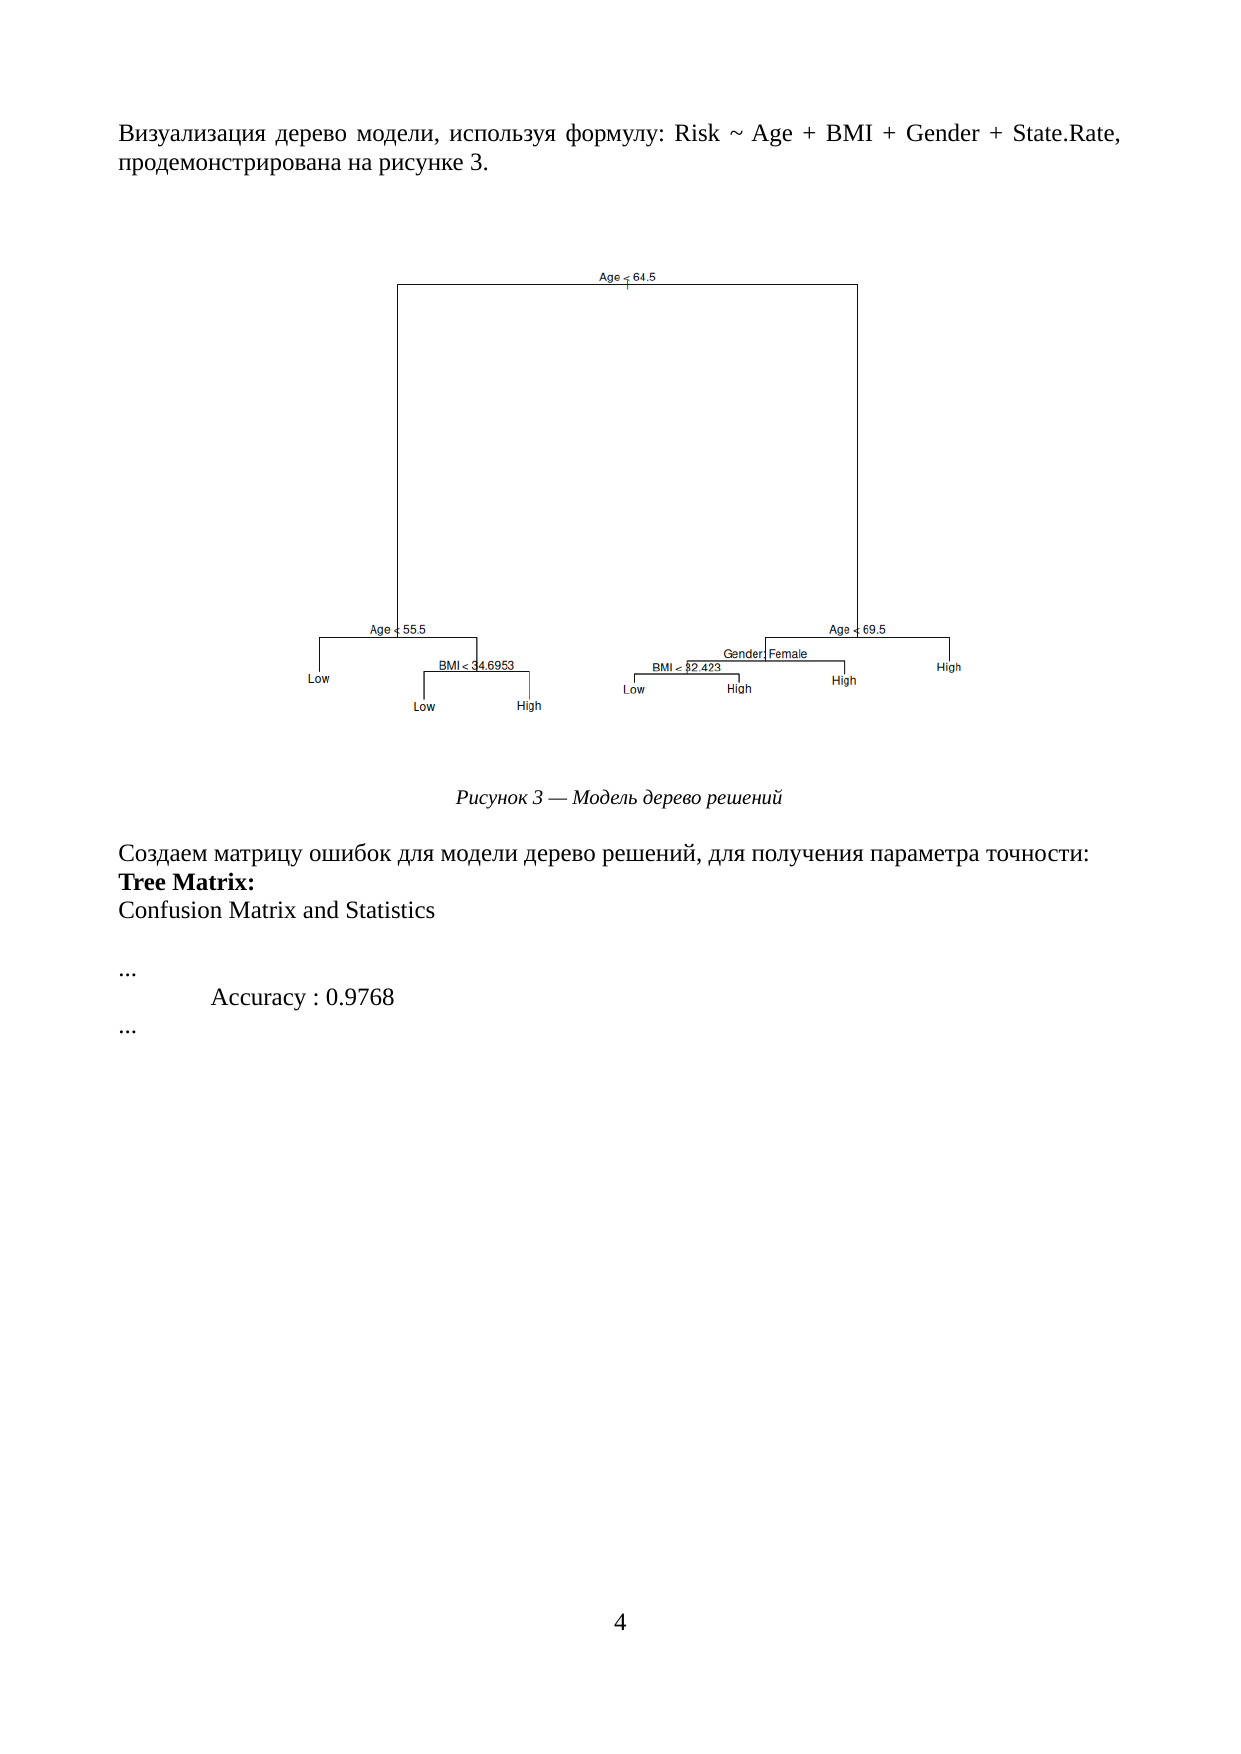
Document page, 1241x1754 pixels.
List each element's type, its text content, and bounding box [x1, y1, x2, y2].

text ... [118, 1011, 1122, 1039]
text Рисунок 3 — Модель дерево решений [118, 204, 1122, 809]
text Создаем матрицу ошибок для модели дерево решений, для получения параметра точности: [118, 838, 1122, 867]
picture [237, 211, 1003, 786]
text Accuracy : 0.9768 [118, 982, 1122, 1011]
text Визуализация дерево модели, используя формулу: Risk ~ Age + BMI + Gender + State.Rate, продемонстрирована на рисунке 3. [118, 118, 1122, 176]
text ... [118, 953, 1122, 982]
text Tree Matrix: Confusion Matrix and Statistics [118, 867, 1122, 924]
